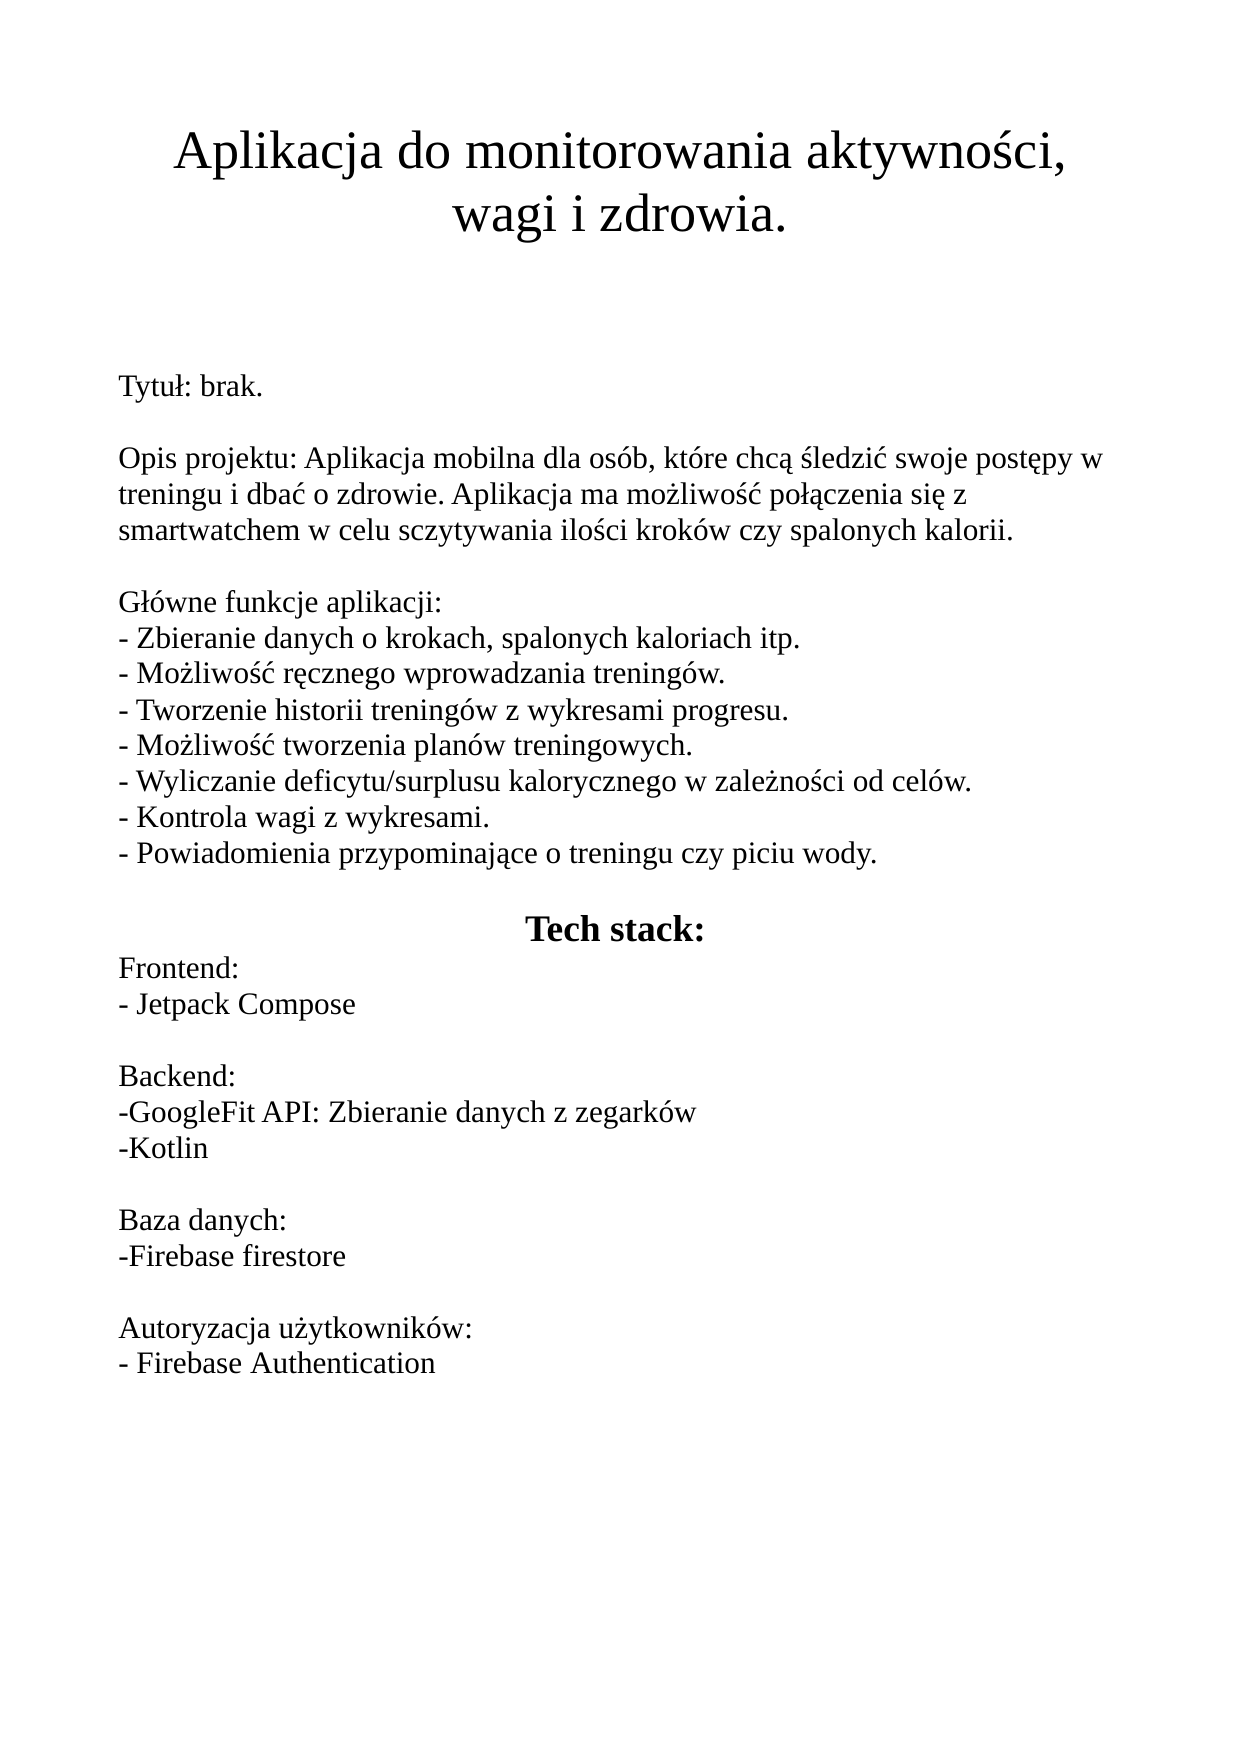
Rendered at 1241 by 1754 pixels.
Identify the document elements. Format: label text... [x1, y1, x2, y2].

text Frontend: [118, 949, 1122, 985]
text -Kotlin [118, 1129, 1122, 1165]
text Tytuł: brak. [118, 367, 1122, 403]
text - Kontrola wagi z wykresami. [118, 798, 1122, 834]
text Opis projektu: Aplikacja mobilna dla osób, które chcą śledzić swoje postępy w treningu i dbać o zdrowie. Aplikacja ma możliwość połączenia się z smartwatchem w celu sczytywania ilości kroków czy spalonych kalorii. [118, 439, 1122, 547]
text Autoryzacja użytkowników: - Firebase Authentication [118, 1309, 1122, 1381]
text - Możliwość tworzenia planów treningowych. [118, 727, 1122, 763]
text - Tworzenie historii treningów z wykresami progresu. [118, 691, 1122, 727]
text Baza danych: [118, 1201, 1122, 1237]
text Główne funkcje aplikacji: [118, 583, 1122, 619]
text -GoogleFit API: Zbieranie danych z zegarków [118, 1093, 1122, 1129]
text - Powiadomienia przypominające o treningu czy piciu wody. [118, 834, 1122, 870]
text Backend: [118, 1057, 1122, 1093]
text Tech stack: [118, 906, 1122, 949]
text - Jetpack Compose [118, 985, 1122, 1021]
text - Wyliczanie deficytu/surplusu kalorycznego w zależności od celów. [118, 763, 1122, 798]
text Aplikacja do monitorowania aktywności, wagi i zdrowia. [118, 118, 1122, 243]
text - Zbieranie danych o krokach, spalonych kaloriach itp. [118, 619, 1122, 655]
text -Firebase firestore [118, 1237, 1122, 1273]
text - Możliwość ręcznego wprowadzania treningów. [118, 655, 1122, 691]
